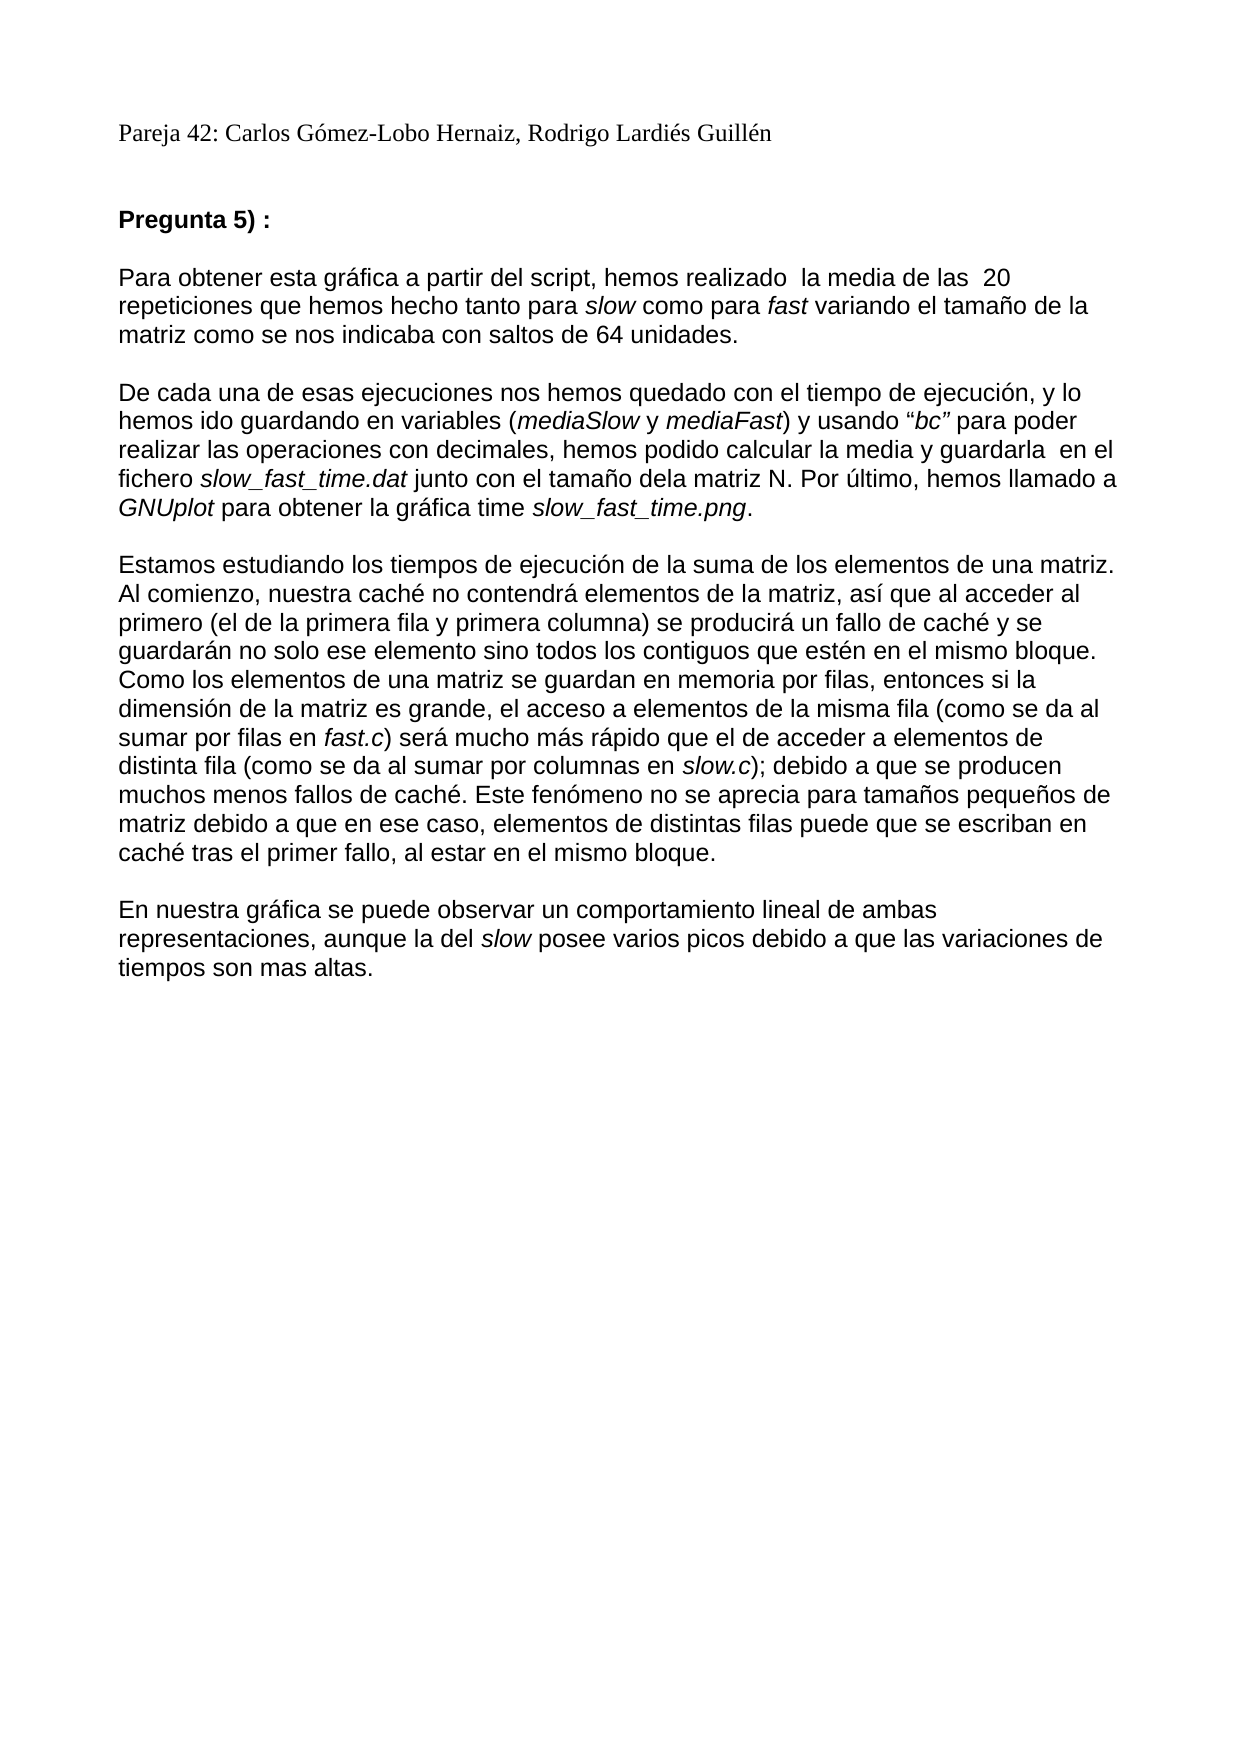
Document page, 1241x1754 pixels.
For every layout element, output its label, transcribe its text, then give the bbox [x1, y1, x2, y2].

text En nuestra gráfica se puede observar un comportamiento lineal de ambas representaciones, aunque la del slow posee varios picos debido a que las variaciones de tiempos son mas altas. [118, 895, 1122, 981]
text Estamos estudiando los tiempos de ejecución de la suma de los elementos de una matriz. Al comienzo, nuestra caché no contendrá elementos de la matriz, así que al acceder al primero (el de la primera fila y primera columna) se producirá un fallo de caché y se guardarán no solo ese elemento sino todos los contiguos que estén en el mismo bloque. Como los elementos de una matriz se guardan en memoria por filas, entonces si la dimensión de la matriz es grande, el acceso a elementos de la misma fila (como se da al sumar por filas en fast.c) será mucho más rápido que el de acceder a elementos de distinta fila (como se da al sumar por columnas en slow.c); debido a que se producen muchos menos fallos de caché. Este fenómeno no se aprecia para tamaños pequeños de matriz debido a que en ese caso, elementos de distintas filas puede que se escriban en caché tras el primer fallo, al estar en el mismo bloque. [118, 550, 1122, 866]
text De cada una de esas ejecuciones nos hemos quedado con el tiempo de ejecución, y lo hemos ido guardando en variables (mediaSlow y mediaFast) y usando “bc” para poder realizar las operaciones con decimales, hemos podido calcular la media y guardarla en el fichero slow_fast_time.dat junto con el tamaño dela matriz N. Por último, hemos llamado a GNUplot para obtener la gráfica time slow_fast_time.png. [118, 378, 1122, 521]
text Para obtener esta gráfica a partir del script, hemos realizado la media de las 20 repeticiones que hemos hecho tanto para slow como para fast variando el tamaño de la matriz como se nos indicaba con saltos de 64 unidades. [118, 263, 1122, 349]
text Pregunta 5) : [118, 205, 1122, 234]
